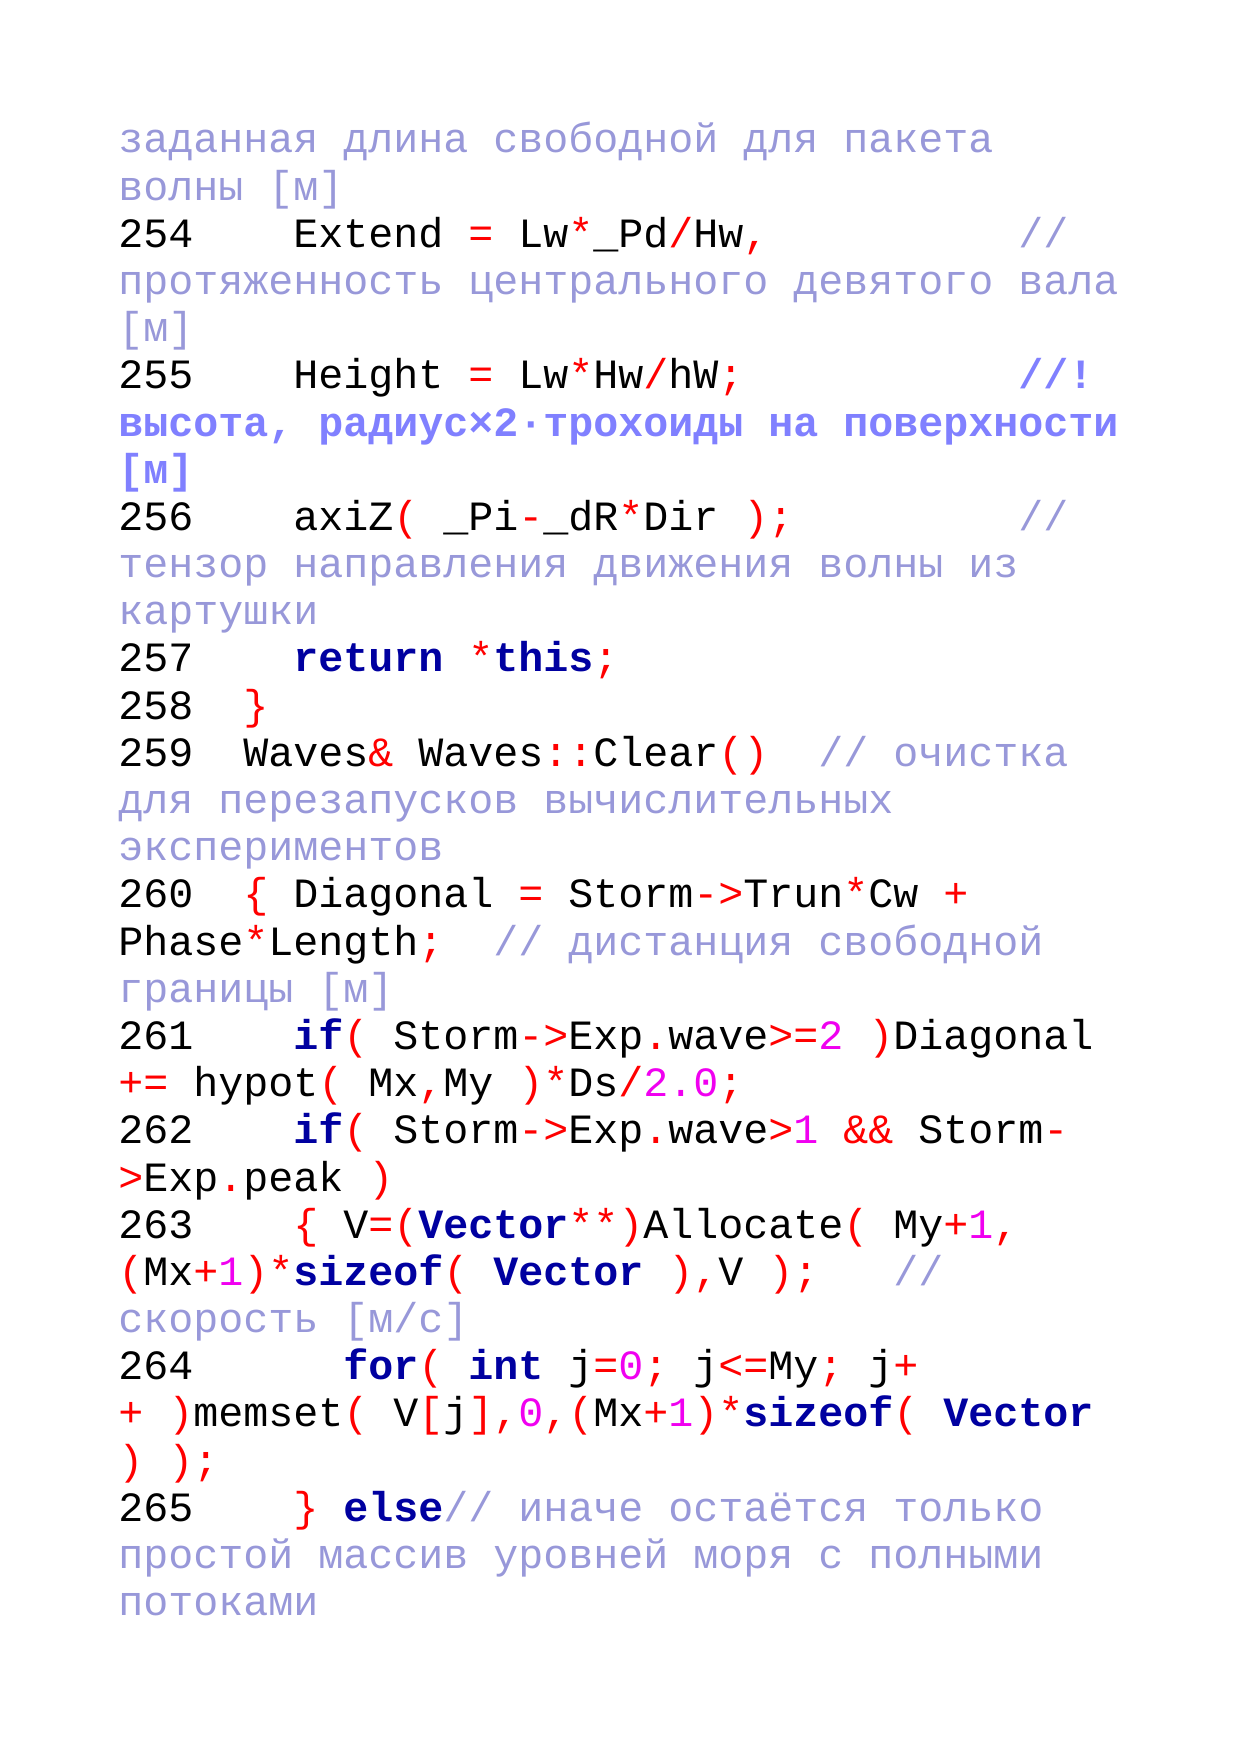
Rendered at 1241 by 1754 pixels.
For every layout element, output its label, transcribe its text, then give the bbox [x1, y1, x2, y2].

subtitle 264 for( int j=0; j<=My; j++ )memset( V[j],0,(Mx+1)*sizeof( Vector ) ); [118, 1345, 1122, 1487]
subtitle 257 return *this; [118, 637, 1122, 684]
subtitle 253 Length = Lw, // заданная длина свободной для пакета волны [м] [118, 118, 1122, 212]
subtitle 255 Height = Lw*Hw/hW; //! высота, радиус×2·трохоиды на поверхности [м] [118, 354, 1122, 496]
subtitle 261 if( Storm->Exp.wave>=2 )Diagonal += hypot( Mx,My )*Ds/2.0; [118, 1015, 393, 1109]
subtitle 263 { V=(Vector**)Allocate( My+1,(Mx+1)*sizeof( Vector ),V ); // скорость [м/с] [118, 1203, 1122, 1345]
subtitle 254 Extend = Lw*_Pd/Hw, // протяженность центрального девятого вала [м] [118, 212, 1122, 354]
subtitle 261 if( Storm->Exp.wave>=2 )Diagonal += hypot( Mx,My )*Ds/2.0; [518, 1015, 568, 1109]
subtitle 258 } [118, 684, 1122, 732]
subtitle 265 } else// иначе остаётся только простой массив уровней моря с полными потоками [118, 1487, 1122, 1628]
subtitle 261 if( Storm->Exp.wave>=2 )Diagonal += hypot( Mx,My )*Ds/2.0; [618, 1015, 1122, 1109]
subtitle 260 { Diagonal = Storm->Trun*Cw + Phase*Length; // дистанция свободной границы [м] [118, 873, 1122, 1015]
subtitle 259 Waves& Waves::Clear() // очистка для перезапусков вычислительных экспериментов [118, 732, 1122, 873]
subtitle 256 axiZ( _Pi-_dR*Dir ); // тензор направления движения волны из картушки [118, 496, 1122, 637]
subtitle 262 if( Storm->Exp.wave>1 && Storm->Exp.peak ) [118, 1109, 1122, 1203]
